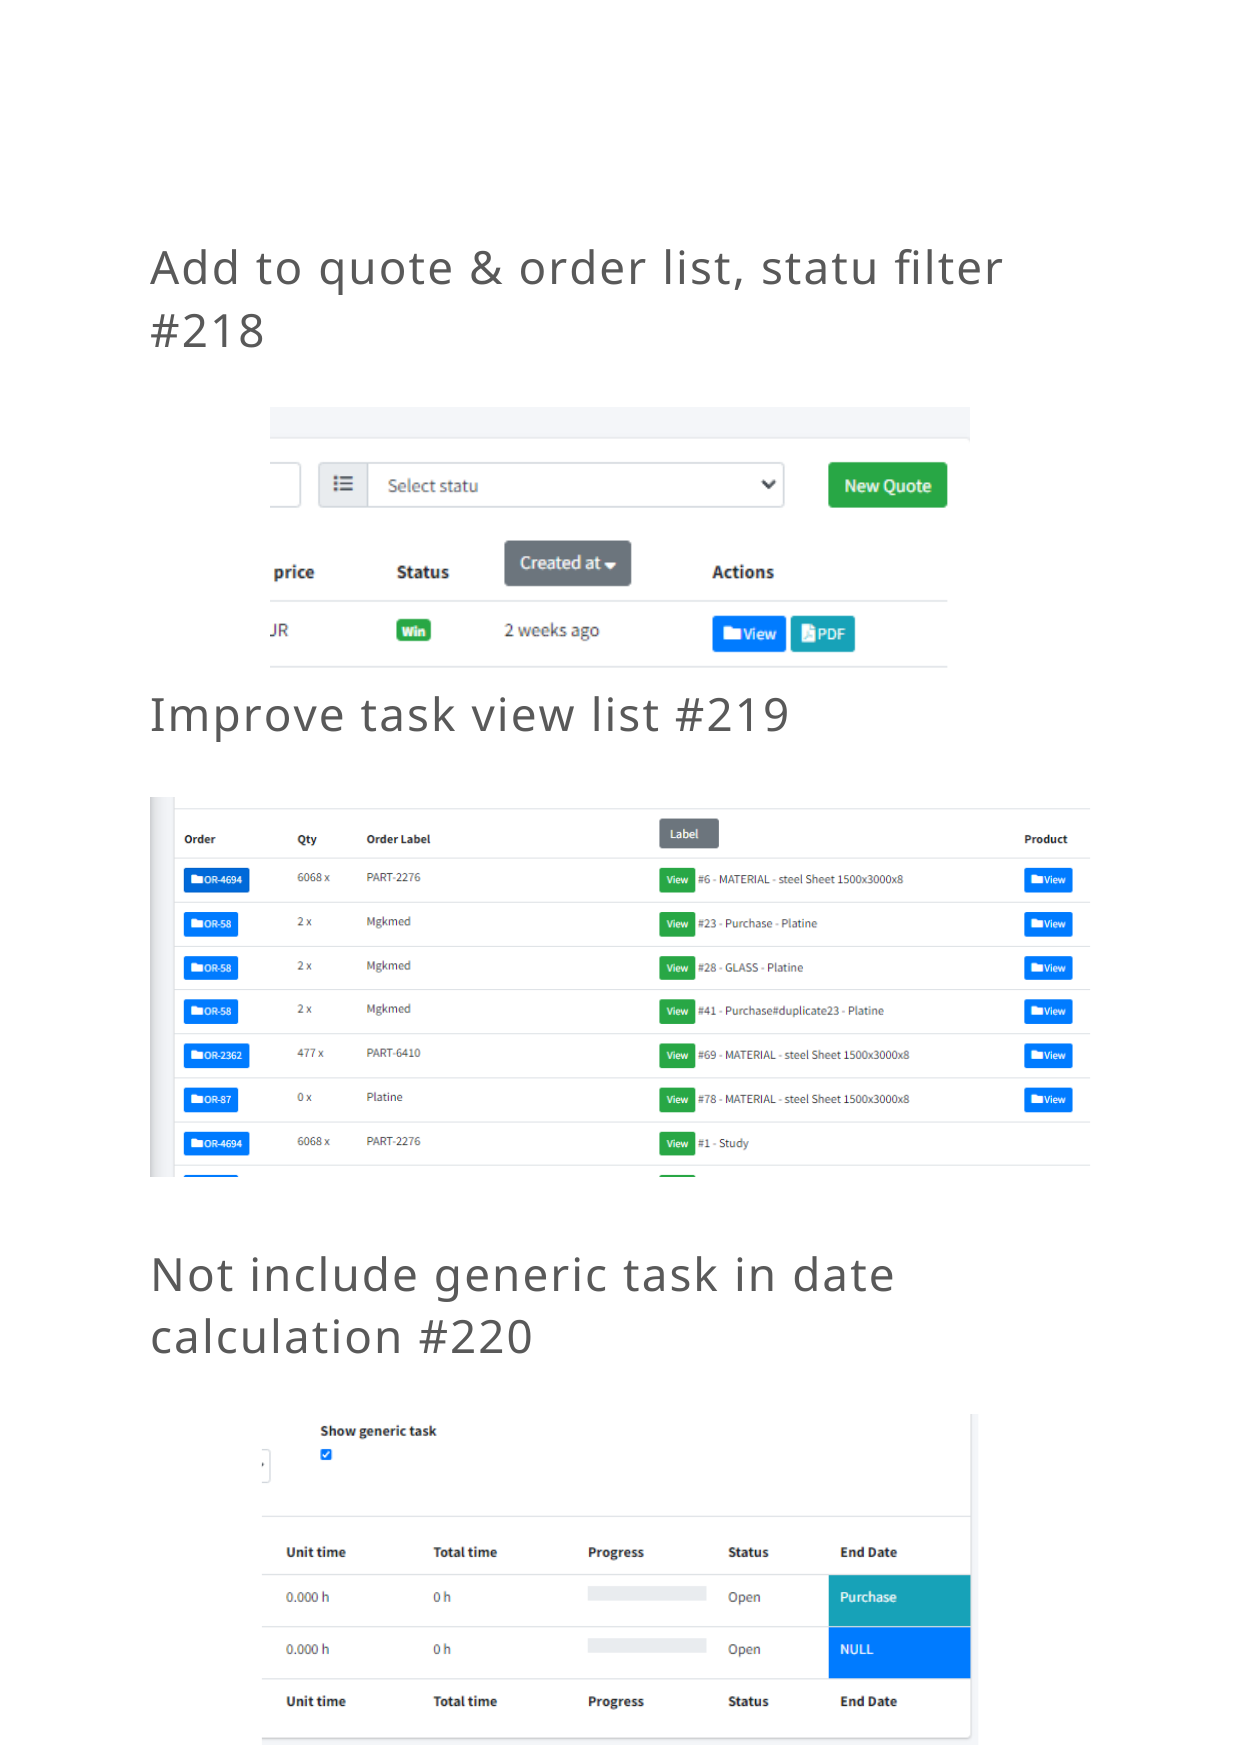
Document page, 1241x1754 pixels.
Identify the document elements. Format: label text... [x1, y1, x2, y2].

subtitle Improve task view list #219 [150, 429, 1090, 744]
subtitle Add to quote & order list, statu filter #218 [150, 236, 1090, 361]
subtitle Not include generic task in date calculation #220 [150, 1242, 1090, 1367]
